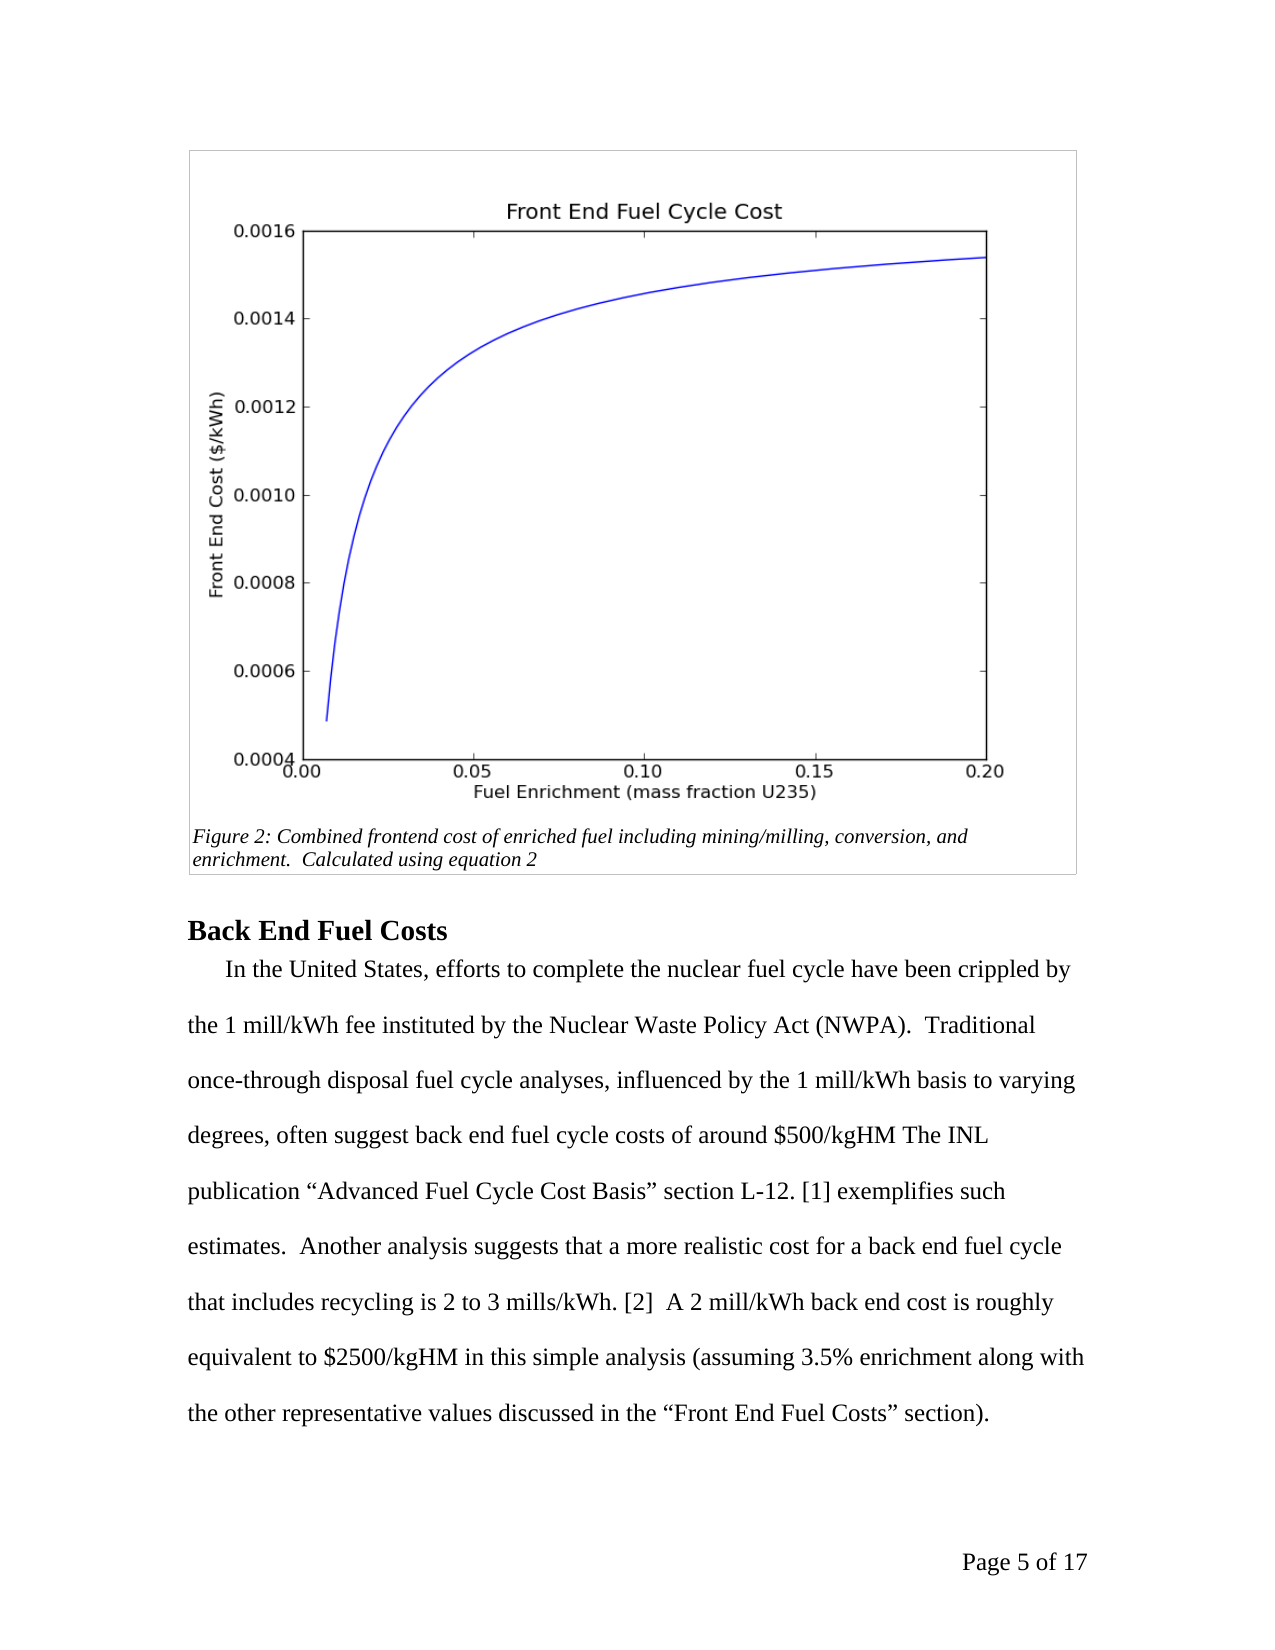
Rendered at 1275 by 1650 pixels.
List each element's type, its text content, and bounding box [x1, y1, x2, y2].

text In the United States, efforts to complete the nuclear fuel cycle have been crippled by the 1 mill/kWh fee instituted by the Nuclear Waste Policy Act (NWPA). Traditional once-through disposal fuel cycle analyses, influenced by the 1 mill/kWh basis to varying degrees, often suggest back end fuel cycle costs of around $500/kgHM The INL publication “Advanced Fuel Cycle Cost Basis” section L-12. [1] exemplifies such estimates. Another analysis suggests that a more realistic cost for a back end fuel cycle that includes recycling is 2 to 3 mills/kWh. [2] A 2 mill/kWh back end cost is roughly equivalent to $2500/kgHM in this simple analysis (assuming 3.5% enrichment along with the other representative values discussed in the “Front End Fuel Costs” section). [187, 955, 1087, 1426]
picture [192, 165, 1074, 825]
text Figure 2: Combined frontend cost of enriched fuel including mining/milling, conversion, and enrichment. Calculated using equation 2 [192, 825, 1073, 871]
subtitle Back End Fuel Costs [187, 915, 1087, 947]
